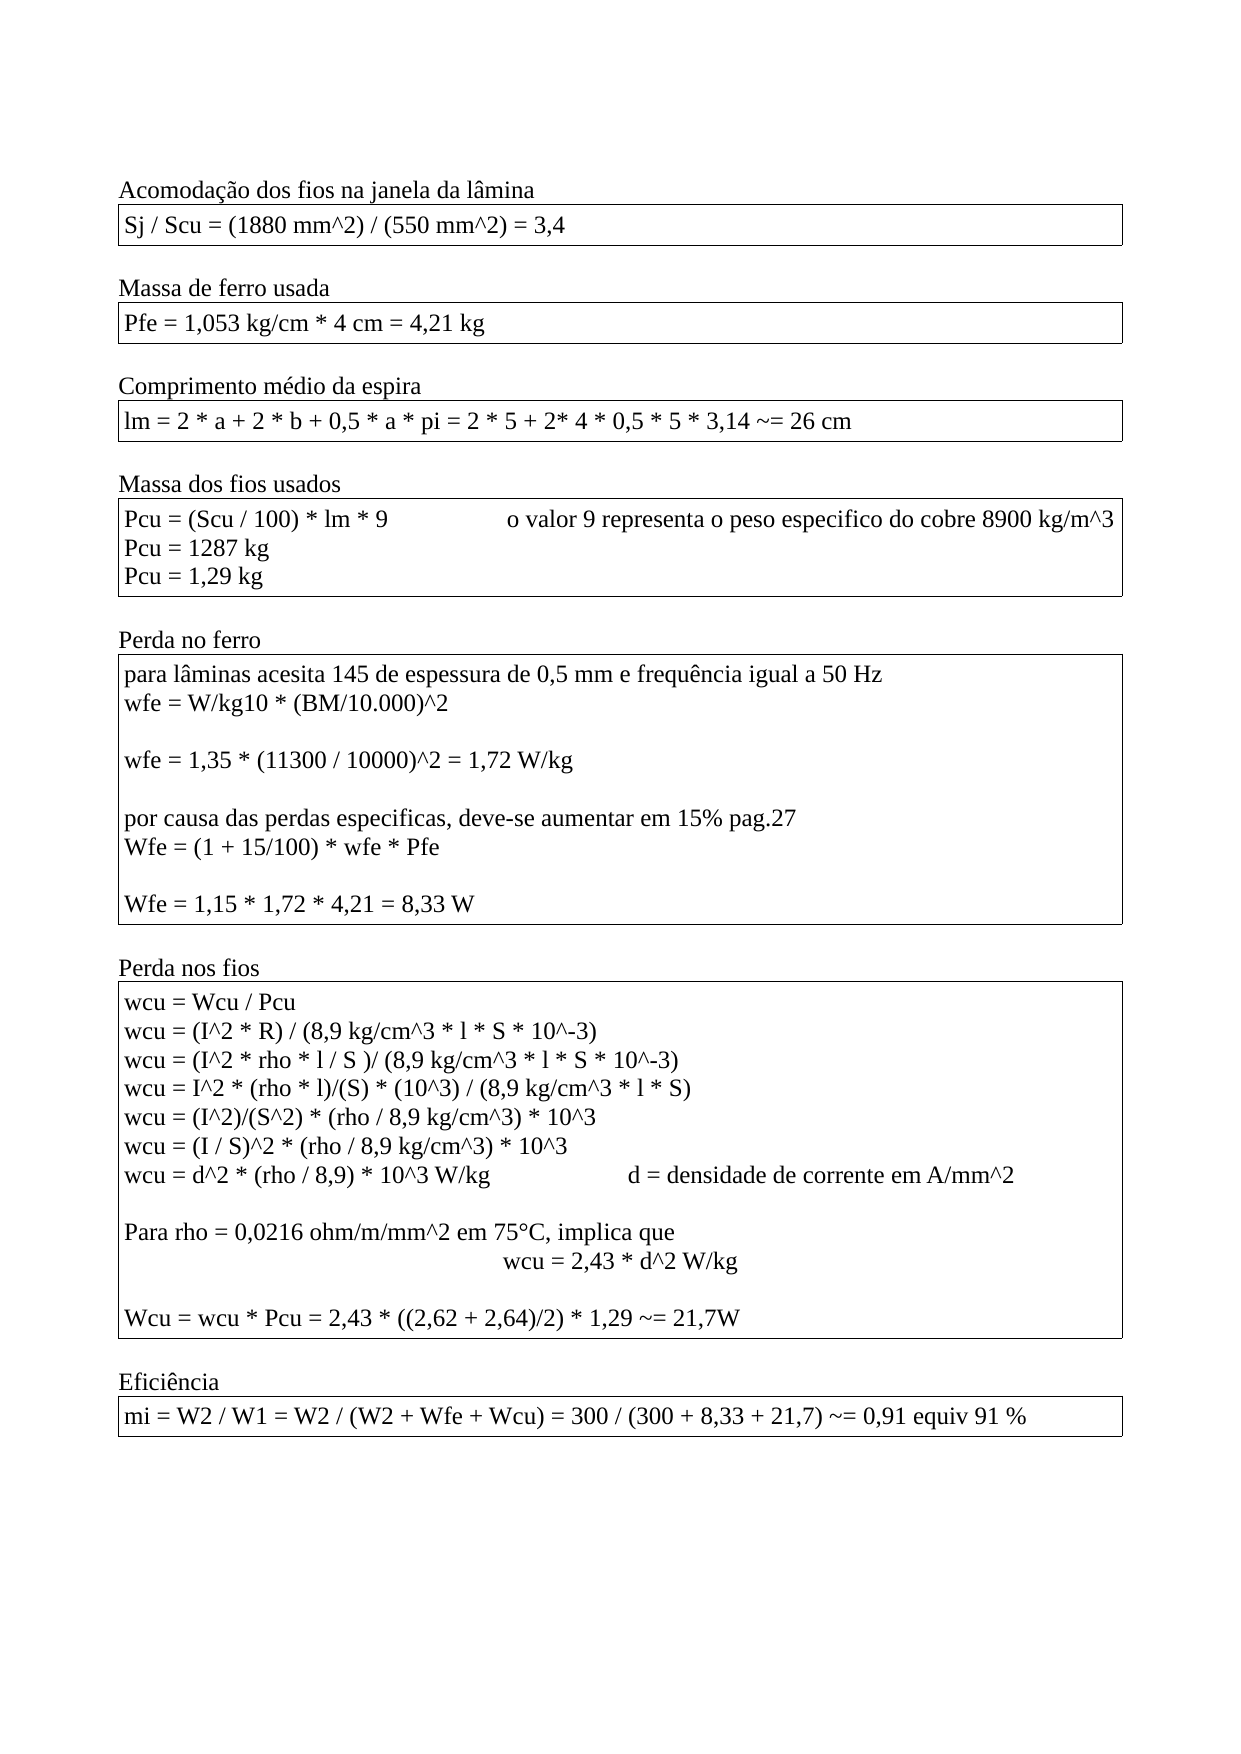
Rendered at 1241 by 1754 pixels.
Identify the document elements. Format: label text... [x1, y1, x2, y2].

text Perda nos fios [118, 953, 1122, 981]
table_header Sj / Scu = (1880 mm^2) / (550 mm^2) = 3,4 [119, 205, 1122, 245]
table_header Pcu = (Scu / 100) * lm * 9 o valor 9 representa o peso especifico do cobre 8900 kg/m^3 Pcu = 1287 kg Pcu = 1,29 kg [119, 499, 1122, 596]
text Acomodação dos fios na janela da lâmina [118, 176, 1122, 204]
text Massa dos fios usados [118, 469, 1122, 498]
table_header Pfe = 1,053 kg/cm * 4 cm = 4,21 kg [119, 303, 1122, 343]
table_header para lâminas acesita 145 de espessura de 0,5 mm e frequência igual a 50 Hz wfe = W/kg10 * (BM/10.000)^2 wfe = 1,35 * (11300 / 10000)^2 = 1,72 W/kg por causa das perdas especificas, deve-se aumentar em 15% pag.27 Wfe = (1 + 15/100) * wfe * Pfe Wfe = 1,15 * 1,72 * 4,21 = 8,33 W [119, 655, 1122, 924]
text Massa de ferro usada [118, 273, 1122, 302]
text Comprimento médio da espira [118, 371, 1122, 400]
table_header wcu = Wcu / Pcu wcu = (I^2 * R) / (8,9 kg/cm^3 * l * S * 10^-3) wcu = (I^2 * rho * l / S )/ (8,9 kg/cm^3 * l * S * 10^-3) wcu = I^2 * (rho * l)/(S) * (10^3) / (8,9 kg/cm^3 * l * S) wcu = (I^2)/(S^2) * (rho / 8,9 kg/cm^3) * 10^3 wcu = (I / S)^2 * (rho / 8,9 kg/cm^3) * 10^3 wcu = d^2 * (rho / 8,9) * 10^3 W/kg d = densidade de corrente em A/mm^2 Para rho = 0,0216 ohm/m/mm^2 em 75°C, implica que wcu = 2,43 * d^2 W/kg Wcu = wcu * Pcu = 2,43 * ((2,62 + 2,64)/2) * 1,29 ~= 21,7W [119, 982, 1122, 1338]
table_header mi = W2 / W1 = W2 / (W2 + Wfe + Wcu) = 300 / (300 + 8,33 + 21,7) ~= 0,91 equiv 91 % [119, 1397, 1122, 1436]
text Eficiência [118, 1367, 1122, 1396]
table_header lm = 2 * a + 2 * b + 0,5 * a * pi = 2 * 5 + 2* 4 * 0,5 * 5 * 3,14 ~= 26 cm [119, 401, 1122, 441]
text Perda no ferro [118, 625, 1122, 653]
